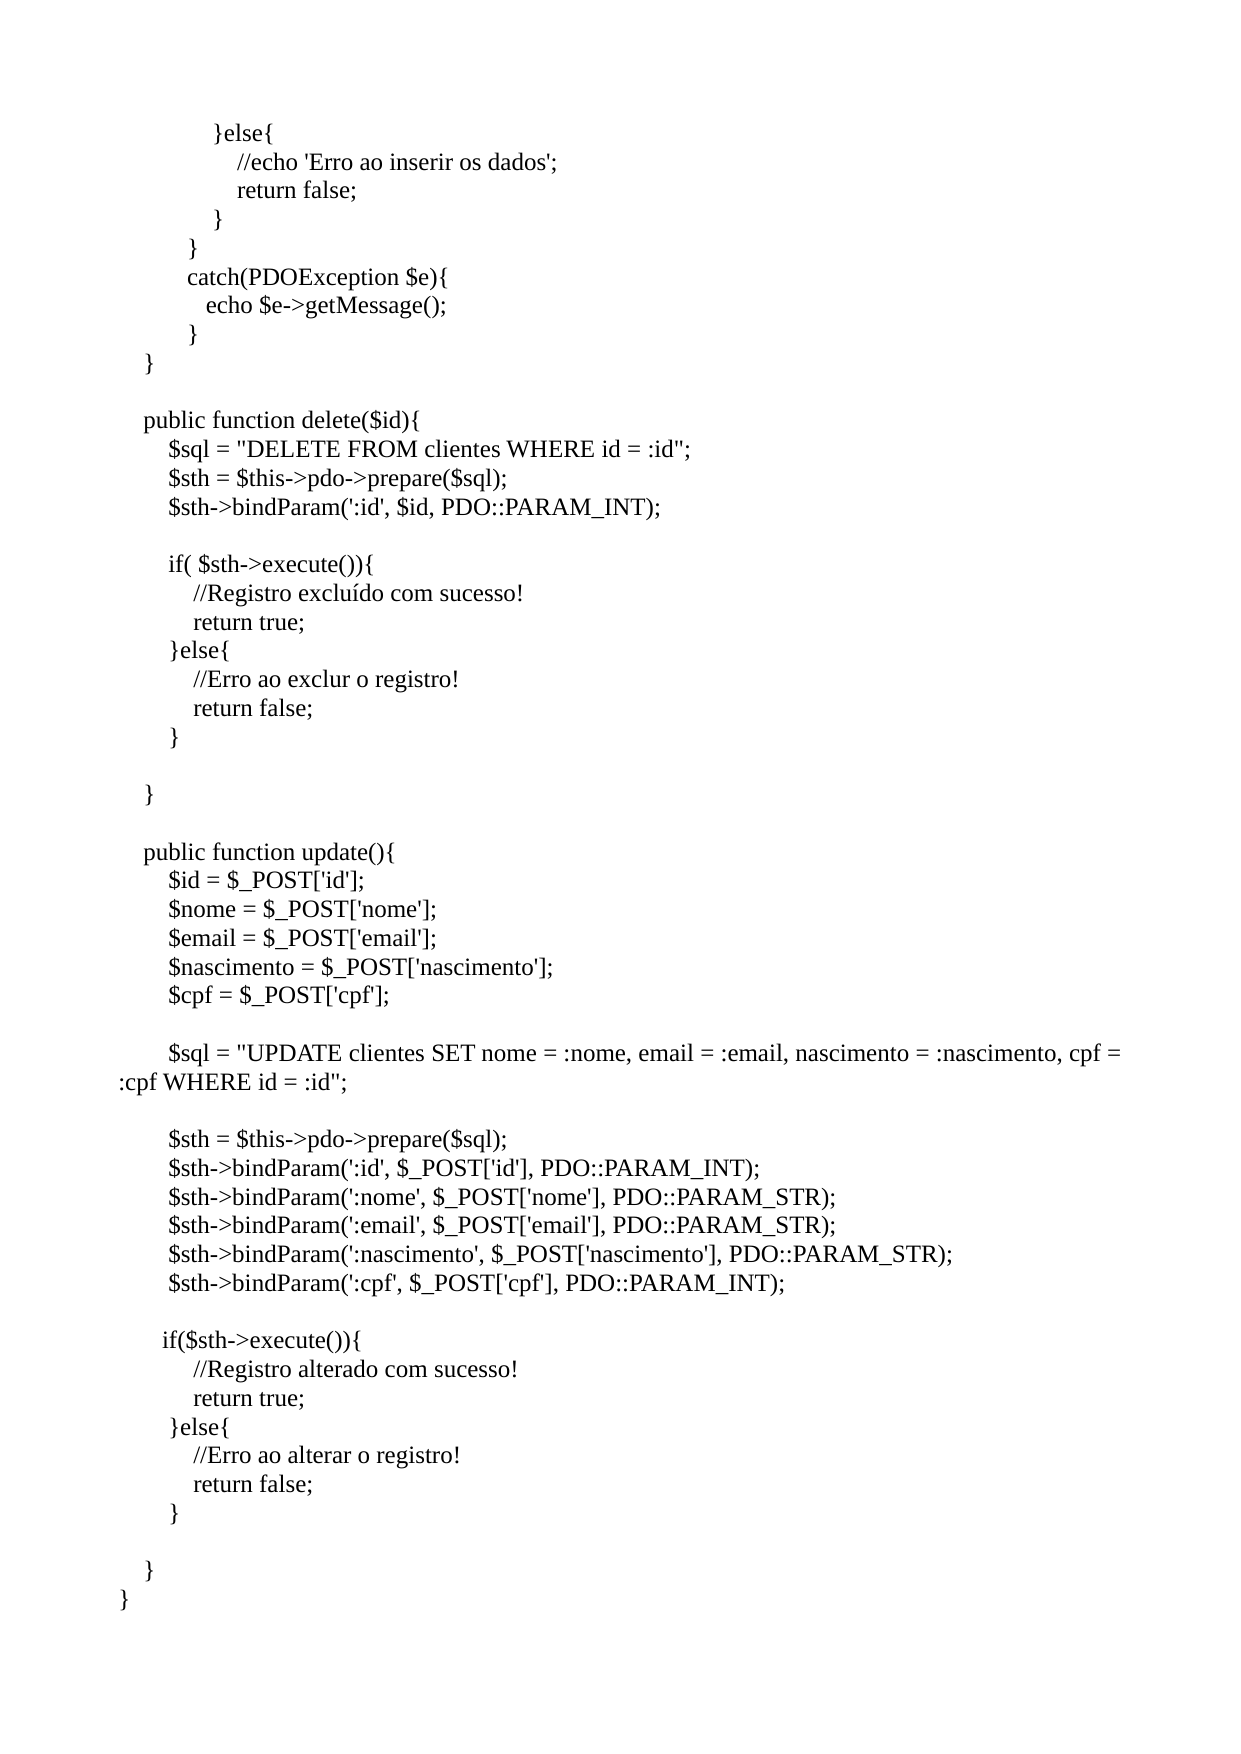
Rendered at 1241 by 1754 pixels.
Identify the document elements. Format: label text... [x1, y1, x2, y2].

text } [118, 319, 1122, 348]
text $sth->bindParam(':id', $_POST['id'], PDO::PARAM_INT); [118, 1153, 1122, 1182]
text $sth = $this->pdo->prepare($sql); [118, 463, 1122, 492]
text $cpf = $_POST['cpf']; [118, 981, 1122, 1009]
text } [118, 1498, 1122, 1527]
text }else{ [118, 636, 1122, 664]
text //echo 'Erro ao inserir os dados'; [118, 147, 1122, 176]
text return false; [118, 693, 1122, 722]
text } [118, 1556, 1122, 1584]
text } [118, 233, 1122, 262]
text if($sth->execute()){ [118, 1326, 1122, 1354]
text $nascimento = $_POST['nascimento']; [118, 952, 1122, 981]
text //Registro excluído com sucesso! [118, 578, 1122, 607]
text $sql = "UPDATE clientes SET nome = :nome, email = :email, nascimento = :nascimento, cpf = :cpf WHERE id = :id"; [118, 1038, 1122, 1096]
text echo $e->getMessage(); [118, 291, 1122, 319]
text } [118, 722, 1122, 751]
text if( $sth->execute()){ [118, 549, 1122, 578]
text $sth->bindParam(':id', $id, PDO::PARAM_INT); [118, 492, 1122, 521]
text } [118, 204, 1122, 233]
text //Erro ao alterar o registro! [118, 1441, 1122, 1469]
text $sth->bindParam(':nome', $_POST['nome'], PDO::PARAM_STR); [118, 1182, 1122, 1211]
text } [118, 779, 1122, 808]
text } [118, 1584, 1122, 1613]
text public function delete($id){ [118, 406, 1122, 434]
text $email = $_POST['email']; [118, 923, 1122, 952]
text $sth->bindParam(':email', $_POST['email'], PDO::PARAM_STR); [118, 1211, 1122, 1239]
text $sth = $this->pdo->prepare($sql); [118, 1124, 1122, 1153]
text return false; [118, 176, 1122, 204]
text $sth->bindParam(':cpf', $_POST['cpf'], PDO::PARAM_INT); [118, 1268, 1122, 1297]
text //Registro alterado com sucesso! [118, 1354, 1122, 1383]
text }else{ [118, 1412, 1122, 1441]
text catch(PDOException $e){ [118, 262, 1122, 291]
text //Erro ao exclur o registro! [118, 664, 1122, 693]
text } [118, 348, 1122, 377]
text return true; [118, 607, 1122, 636]
text return false; [118, 1469, 1122, 1498]
text public function update(){ [118, 837, 1122, 866]
text $id = $_POST['id']; [118, 866, 1122, 894]
text return true; [118, 1383, 1122, 1412]
text $sth->bindParam(':nascimento', $_POST['nascimento'], PDO::PARAM_STR); [118, 1239, 1122, 1268]
text }else{ [118, 118, 1122, 147]
text $sql = "DELETE FROM clientes WHERE id = :id"; [118, 434, 1122, 463]
text $nome = $_POST['nome']; [118, 894, 1122, 923]
